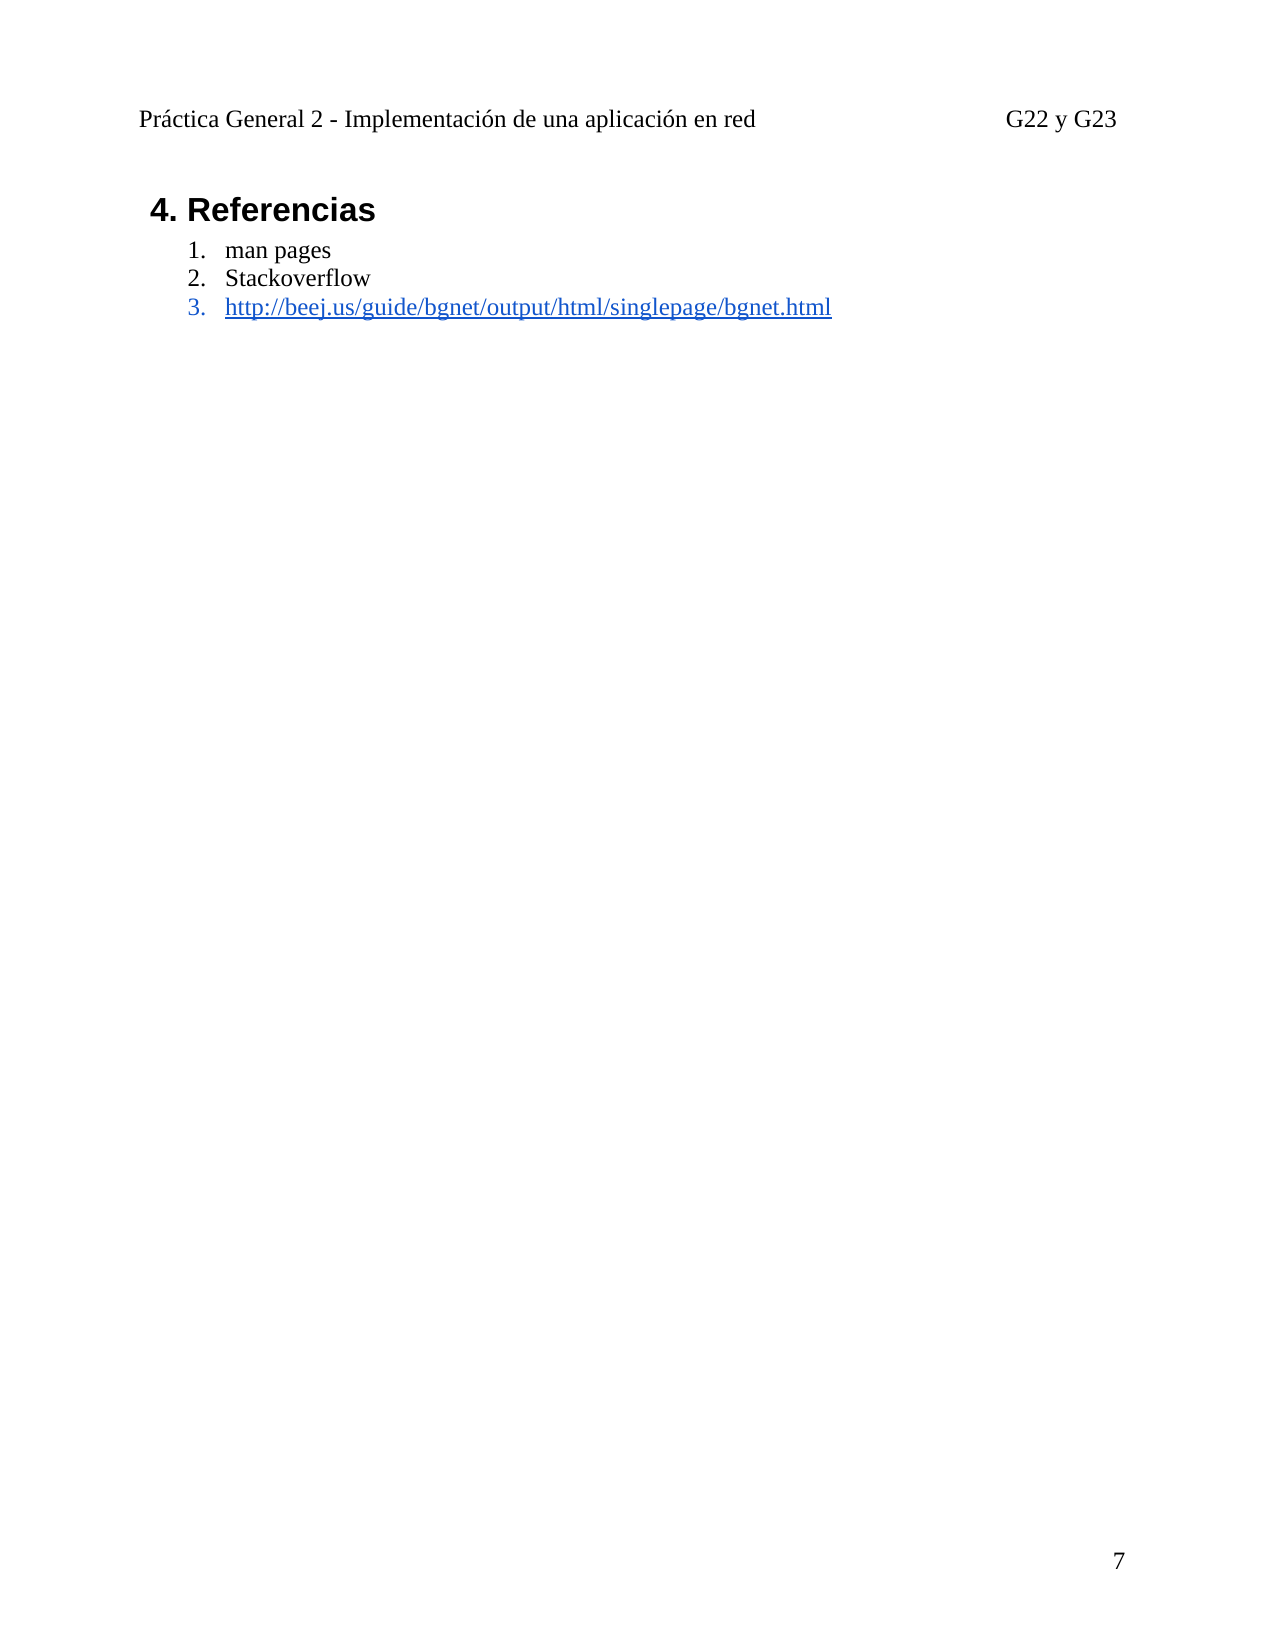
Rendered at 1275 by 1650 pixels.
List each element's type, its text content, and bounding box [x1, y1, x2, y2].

list man pages [187, 235, 1125, 263]
list http://beej.us/guide/bgnet/output/html/singlepage/bgnet.html [187, 292, 1125, 321]
subtitle 4. Referencias [150, 190, 1125, 228]
list Stackoverflow [187, 263, 1125, 292]
